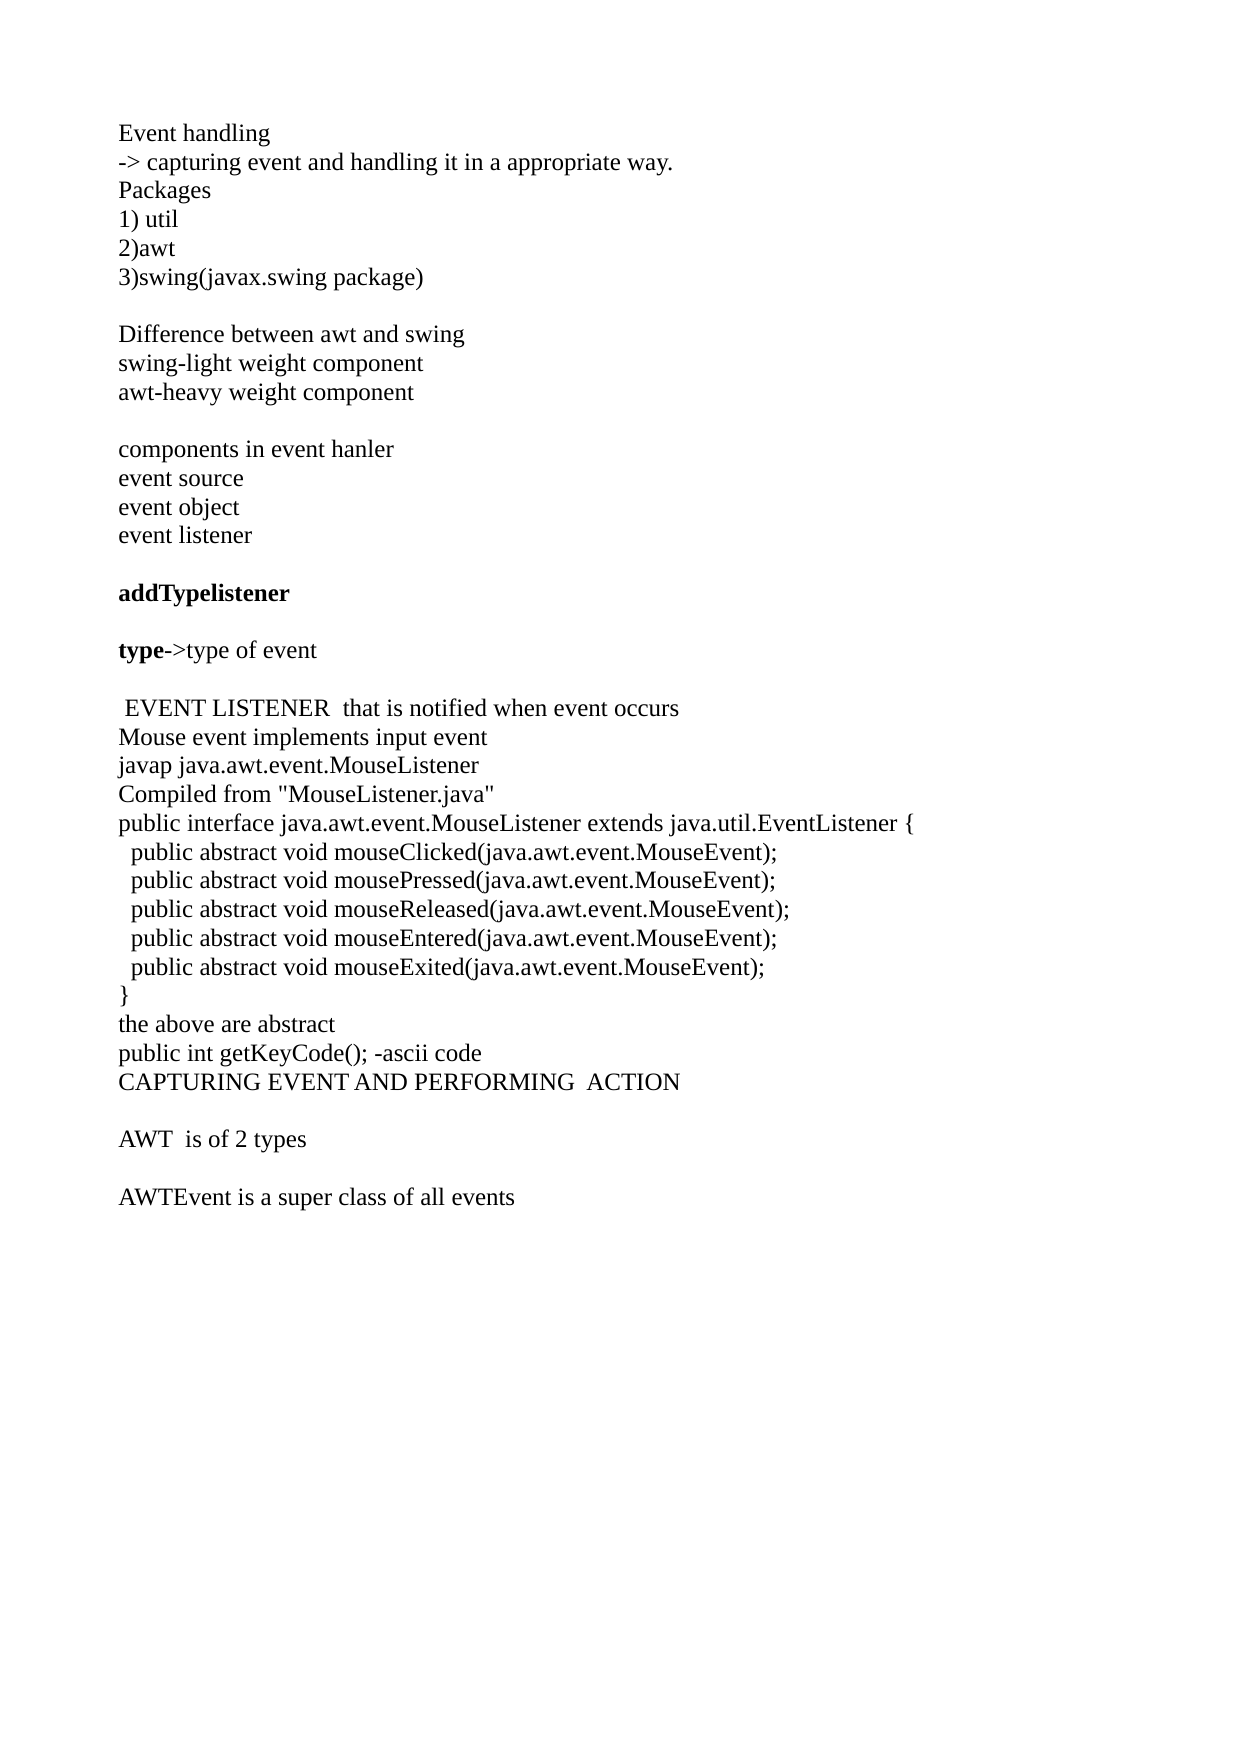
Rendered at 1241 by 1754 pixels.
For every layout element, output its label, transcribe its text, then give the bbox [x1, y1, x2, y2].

text public int getKeyCode(); -ascii code [118, 1038, 1122, 1067]
text javap java.awt.event.MouseListener [118, 751, 1122, 779]
text components in event hanler [118, 434, 1122, 463]
text } [118, 981, 1122, 1009]
text AWT is of 2 types [118, 1124, 1122, 1153]
text Packages [118, 176, 1122, 204]
text EVENT LISTENER that is notified when event occurs [118, 693, 1122, 722]
text public abstract void mouseEntered(java.awt.event.MouseEvent); [118, 923, 1122, 952]
text CAPTURING EVENT AND PERFORMING ACTION [118, 1067, 1122, 1096]
text event source [118, 463, 1122, 492]
text AWTEvent is a super class of all events [118, 1182, 1122, 1211]
text public abstract void mousePressed(java.awt.event.MouseEvent); [118, 866, 1122, 894]
text Difference between awt and swing [118, 319, 1122, 348]
text awt-heavy weight component [118, 377, 1122, 406]
text public abstract void mouseReleased(java.awt.event.MouseEvent); [118, 894, 1122, 923]
text public abstract void mouseExited(java.awt.event.MouseEvent); [118, 952, 1122, 981]
text 3)swing(javax.swing package) [118, 262, 1122, 291]
text -> capturing event and handling it in a appropriate way. [118, 147, 1122, 176]
text 1) util [118, 204, 1122, 233]
text Event handling [118, 118, 1122, 147]
text event listener [118, 521, 1122, 549]
text addTypelistener [118, 578, 1122, 607]
text the above are abstract [118, 1009, 1122, 1038]
text type->type of event [118, 636, 1122, 664]
text Compiled from "MouseListener.java" [118, 779, 1122, 808]
text public abstract void mouseClicked(java.awt.event.MouseEvent); [118, 837, 1122, 866]
text swing-light weight component [118, 348, 1122, 377]
text 2)awt [118, 233, 1122, 262]
text event object [118, 492, 1122, 521]
text Mouse event implements input event [118, 722, 1122, 751]
text public interface java.awt.event.MouseListener extends java.util.EventListener { [118, 808, 1122, 837]
